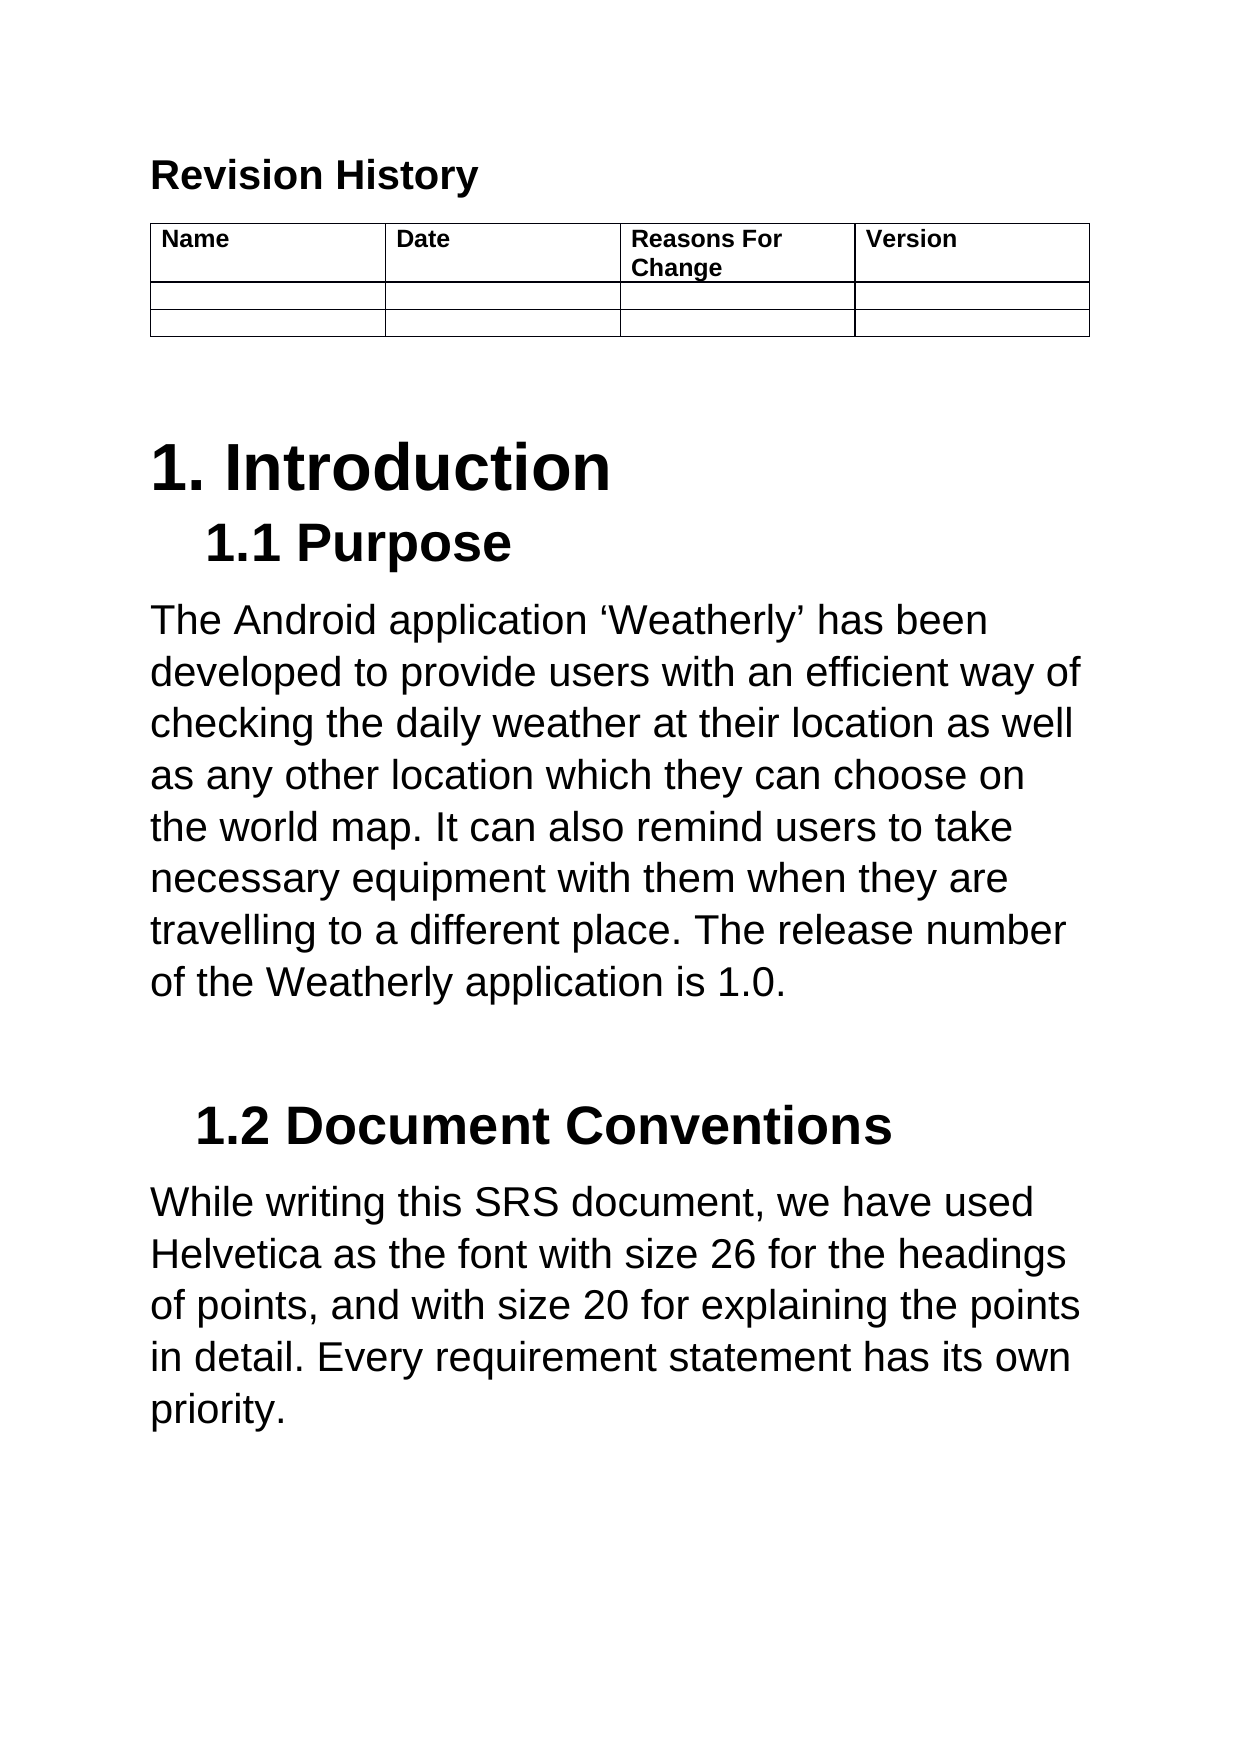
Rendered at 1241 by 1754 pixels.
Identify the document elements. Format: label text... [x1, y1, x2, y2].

table_cell [621, 310, 854, 336]
table_cell [151, 310, 385, 336]
list 1.1 Purpose [150, 510, 1090, 572]
list 1. Introduction [150, 427, 1090, 504]
text While writing this SRS document, we have used Helvetica as the font with size 26 for the headings of points, and with size 20 for explaining the points in detail. Every requirement statement has its own priority. [150, 1177, 1090, 1432]
text 1.2 Document Conventions [150, 1093, 1090, 1156]
table_header Version [856, 224, 1089, 281]
table_cell [856, 310, 1089, 336]
table_header Name [151, 224, 385, 281]
text The Android application ‘Weatherly’ has been developed to provide users with an efficient way of checking the daily weather at their location as well as any other location which they can choose on the world map. It can also remind users to take necessary equipment with them when they are travelling to a different place. The release number of the Weatherly application is 1.0. [150, 595, 1090, 1005]
table_cell [856, 283, 1089, 309]
table_cell [621, 283, 854, 309]
table_cell [386, 283, 620, 309]
table_header Date [386, 224, 620, 281]
table_cell [151, 283, 385, 309]
table_cell [386, 310, 620, 336]
subtitle Revision History [150, 150, 1090, 198]
table_header Reasons For Change [621, 224, 854, 281]
